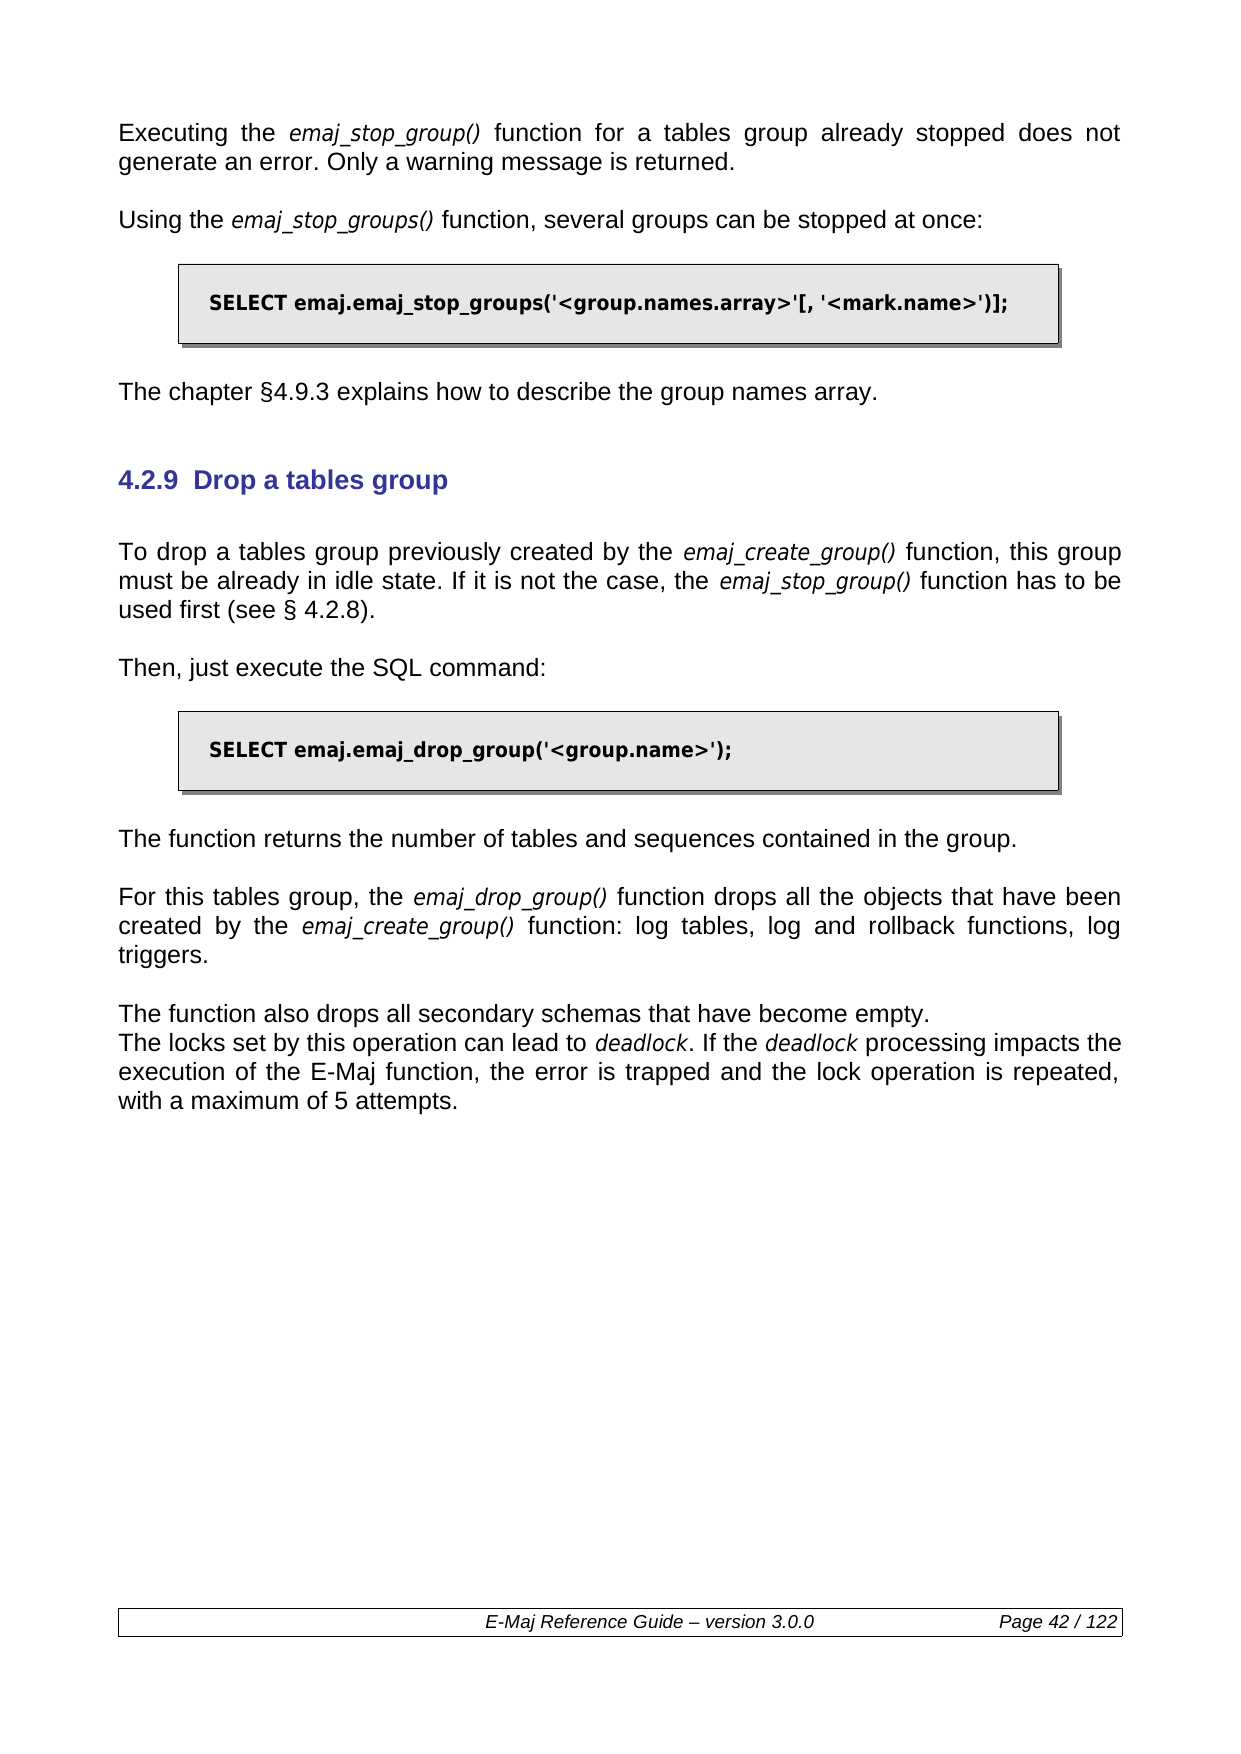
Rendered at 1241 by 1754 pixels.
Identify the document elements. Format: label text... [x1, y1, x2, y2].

text The chapter §4.9.3 explains how to describe the group names array. [118, 377, 1122, 406]
text SELECT emaj.emaj_drop_group('<group.name>'); [179, 735, 1058, 760]
subtitle Drop a tables group [118, 464, 1122, 495]
text For this tables group, the emaj_drop_group() function drops all the objects that have been created by the emaj_create_group() function: log tables, log and rollback functions, log triggers. [118, 882, 1122, 969]
text Executing the emaj_stop_group() function for a tables group already stopped does not generate an error. Only a warning message is returned. [118, 118, 1122, 176]
text The function also drops all secondary schemas that have become empty. [118, 998, 1122, 1027]
text To drop a tables group previously created by the emaj_create_group() function, this group must be already in idle state. If it is not the case, the emaj_stop_group() function has to be used first (see § 4.2.8). [118, 536, 1122, 624]
text The locks set by this operation can lead to deadlock. If the deadlock processing impacts the execution of the E-Maj function, the error is trapped and the lock operation is repeated, with a maximum of 5 attempts. [118, 1027, 1122, 1115]
text Using the emaj_stop_groups() function, several groups can be stopped at once: [118, 205, 1122, 234]
text SELECT emaj.emaj_stop_groups('<group.names.array>'[, '<mark.name>')]; [179, 288, 1058, 312]
text Then, just execute the SQL command: [118, 653, 1122, 682]
text The function returns the number of tables and sequences contained in the group. [118, 824, 1122, 853]
